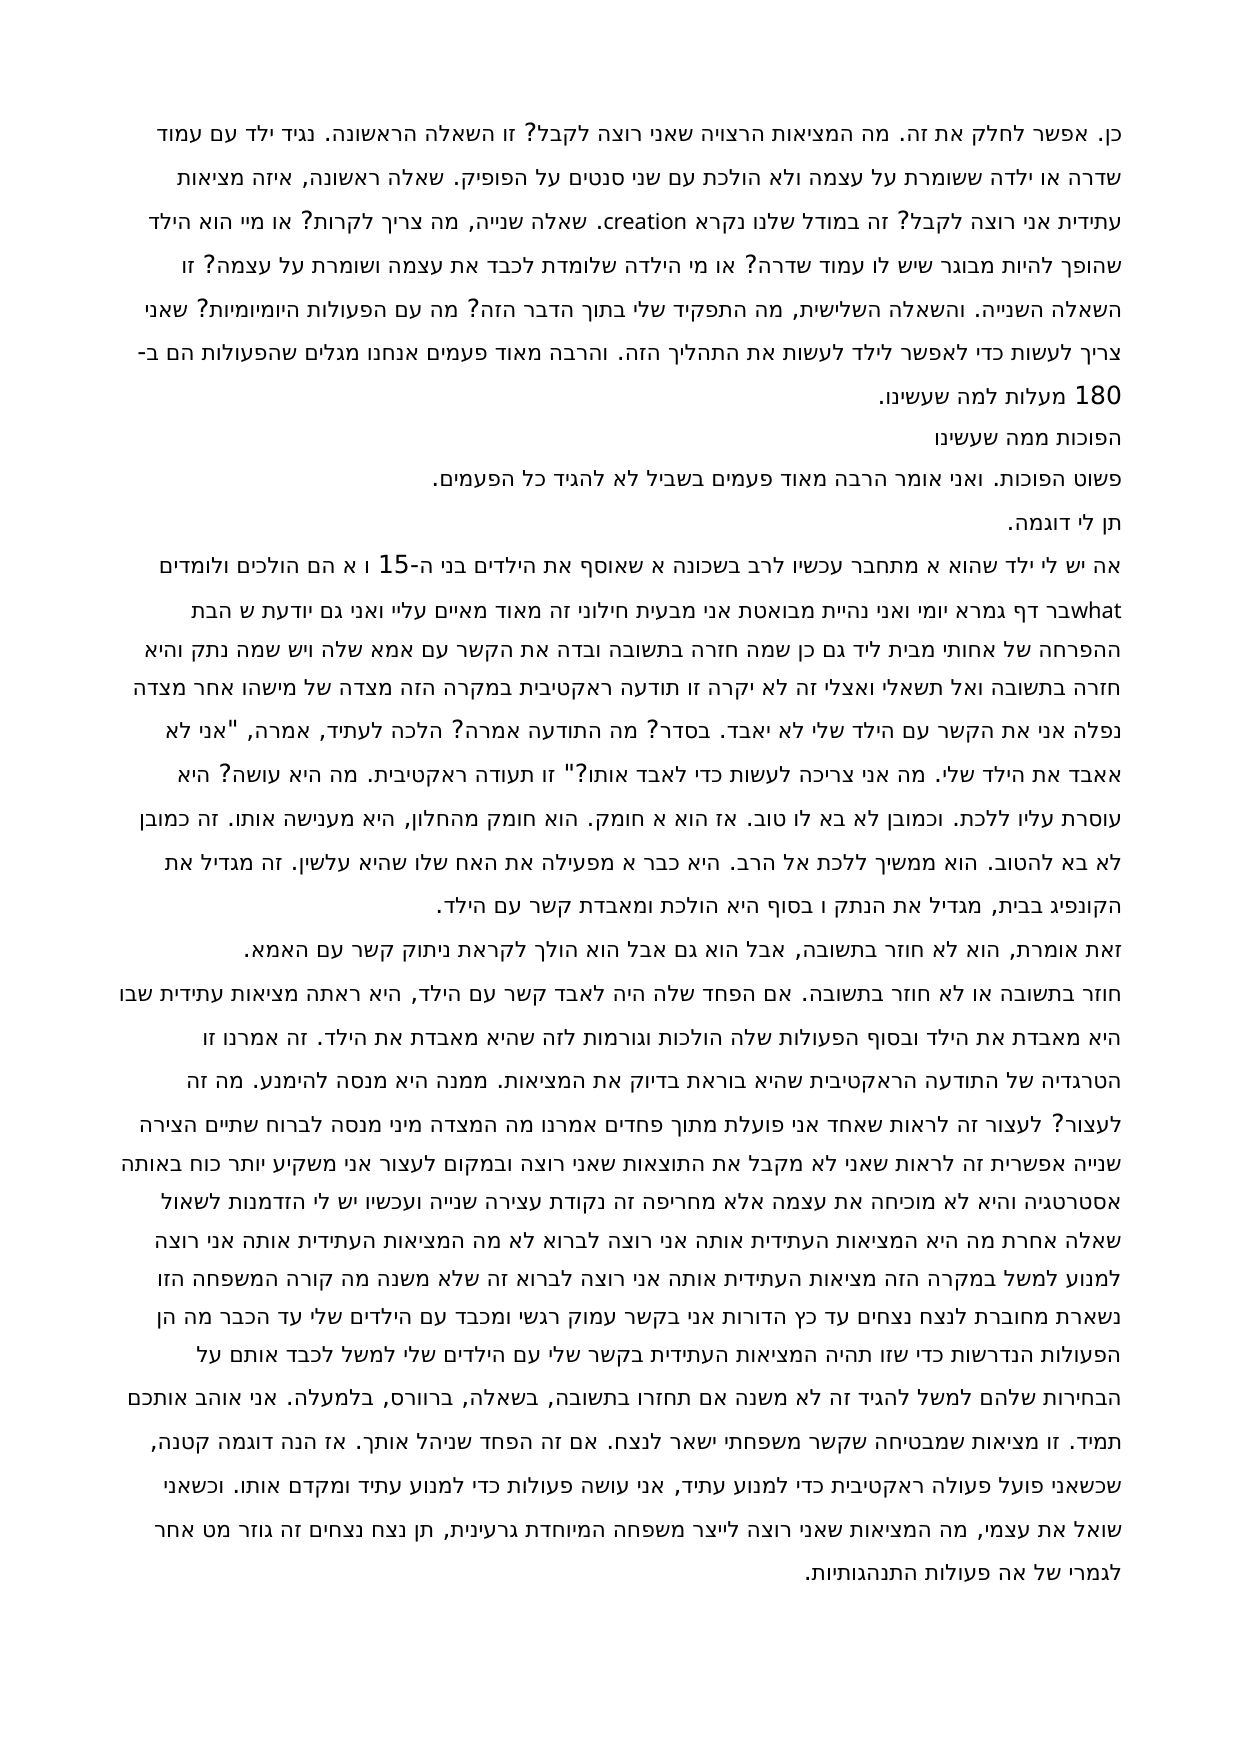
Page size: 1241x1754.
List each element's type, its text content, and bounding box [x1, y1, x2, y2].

text חוזר בתשובה או לא חוזר בתשובה. אם הפחד שלה היה לאבד קשר עם הילד, היא ראתה מציאות עתידית שבו היא מאבדת את הילד ובסוף הפעולות שלה הולכות וגורמות לזה שהיא מאבדת את הילד. זה אמרנו זו הטרגדיה של התודעה הראקטיבית שהיא בוראת בדיוק את המציאות. ממנה היא מנסה להימנע. מה זה לעצור? לעצור זה לראות שאחד אני פועלת מתוך פחדים אמרנו מה המצדה מיני מנסה לברוח שתיים הצירה שנייה אפשרית זה לראות שאני לא מקבל את התוצאות שאני רוצה ובמקום לעצור אני משקיע יותר כוח באותה אסטרטגיה והיא לא מוכיחה את עצמה אלא מחריפה זה נקודת עצירה שנייה ועכשיו יש לי הזדמנות לשאול שאלה אחרת מה היא המציאות העתידית אותה אני רוצה לברוא לא מה המציאות העתידית אותה אני רוצה למנוע למשל במקרה הזה מציאות העתידית אותה אני רוצה לברוא זה שלא משנה מה קורה המשפחה הזו נשארת מחוברת לנצח נצחים עד כץ הדורות אני בקשר עמוק רגשי ומכבד עם הילדים שלי עד הכבר מה הן הפעולות הנדרשות כדי שזו תהיה המציאות העתידית בקשר שלי עם הילדים שלי למשל לכבד אותם על הבחירות שלהם למשל להגיד זה לא משנה אם תחזרו בתשובה, בשאלה, ברוורס, בלמעלה. אני אוהב אותכם תמיד. זו מציאות שמבטיחה שקשר משפחתי ישאר לנצח. אם זה הפחד שניהל אותך. אז הנה דוגמה קטנה, שכשאני פועל פעולה ראקטיבית כדי למנוע עתיד, אני עושה פעולות כדי למנוע עתיד ומקדם אותו. וכשאני שואל את עצמי, מה המציאות שאני רוצה לייצר משפחה המיוחדת גרעינית, תן נצח נצחים זה גוזר מט אחר לגמרי של אה פעולות התנהגותיות. [118, 978, 1122, 1587]
text אה יש לי ילד שהוא א מתחבר עכשיו לרב בשכונה א שאוסף את הילדים בני ה-15 ו א הם הולכים ולומדים whatבר דף גמרא יומי ואני נהיית מבואטת אני מבעית חילוני זה מאוד מאיים עליי ואני גם יודעת ש הבת ההפרחה של אחותי מבית ליד גם כן שמה חזרה בתשובה ובדה את הקשר עם אמא שלה ויש שמה נתק והיא חזרה בתשובה ואל תשאלי ואצלי זה לא יקרה זו תודעה ראקטיבית במקרה הזה מצדה של מישהו אחר מצדה נפלה אני את הקשר עם הילד שלי לא יאבד. בסדר? מה התודעה אמרה? הלכה לעתיד, אמרה, "אני לא אאבד את הילד שלי. מה אני צריכה לעשות כדי לאבד אותו?" זו תעודה ראקטיבית. מה היא עושה? היא עוסרת עליו ללכת. וכמובן לא בא לו טוב. אז הוא א חומק. הוא חומק מהחלון, היא מענישה אותו. זה כמובן לא בא להטוב. הוא ממשיך ללכת אל הרב. היא כבר א מפעילה את האח שלו שהיא עלשין. זה מגדיל את הקונפיג בבית, מגדיל את הנתק ו בסוף היא הולכת ומאבדת קשר עם הילד. [118, 551, 1122, 920]
text זאת אומרת, הוא לא חוזר בתשובה, אבל הוא גם אבל הוא הולך לקראת ניתוק קשר עם האמא. [118, 934, 1122, 963]
text הפוכות ממה שעשינו [118, 425, 1122, 451]
text תן לי דוגמה. [118, 507, 1122, 536]
text פשוט הפוכות. ואני אומר הרבה מאוד פעמים בשביל לא להגיד כל הפעמים. [118, 463, 1122, 492]
text כן. אפשר לחלק את זה. מה המציאות הרצויה שאני רוצה לקבל? זו השאלה הראשונה. נגיד ילד עם עמוד שדרה או ילדה ששומרת על עצמה ולא הולכת עם שני סנטים על הפופיק. שאלה ראשונה, איזה מציאות עתידית אני רוצה לקבל? זה במודל שלנו נקרא creation. שאלה שנייה, מה צריך לקרות? או מיי הוא הילד שהופך להיות מבוגר שיש לו עמוד שדרה? או מי הילדה שלומדת לכבד את עצמה ושומרת על עצמה? זו השאלה השנייה. והשאלה השלישית, מה התפקיד שלי בתוך הדבר הזה? מה עם הפעולות היומיומיות? שאני צריך לעשות כדי לאפשר לילד לעשות את התהליך הזה. והרבה מאוד פעמים אנחנו מגלים שהפעולות הם ב-180 מעלות למה שעשינו. [118, 118, 1122, 410]
